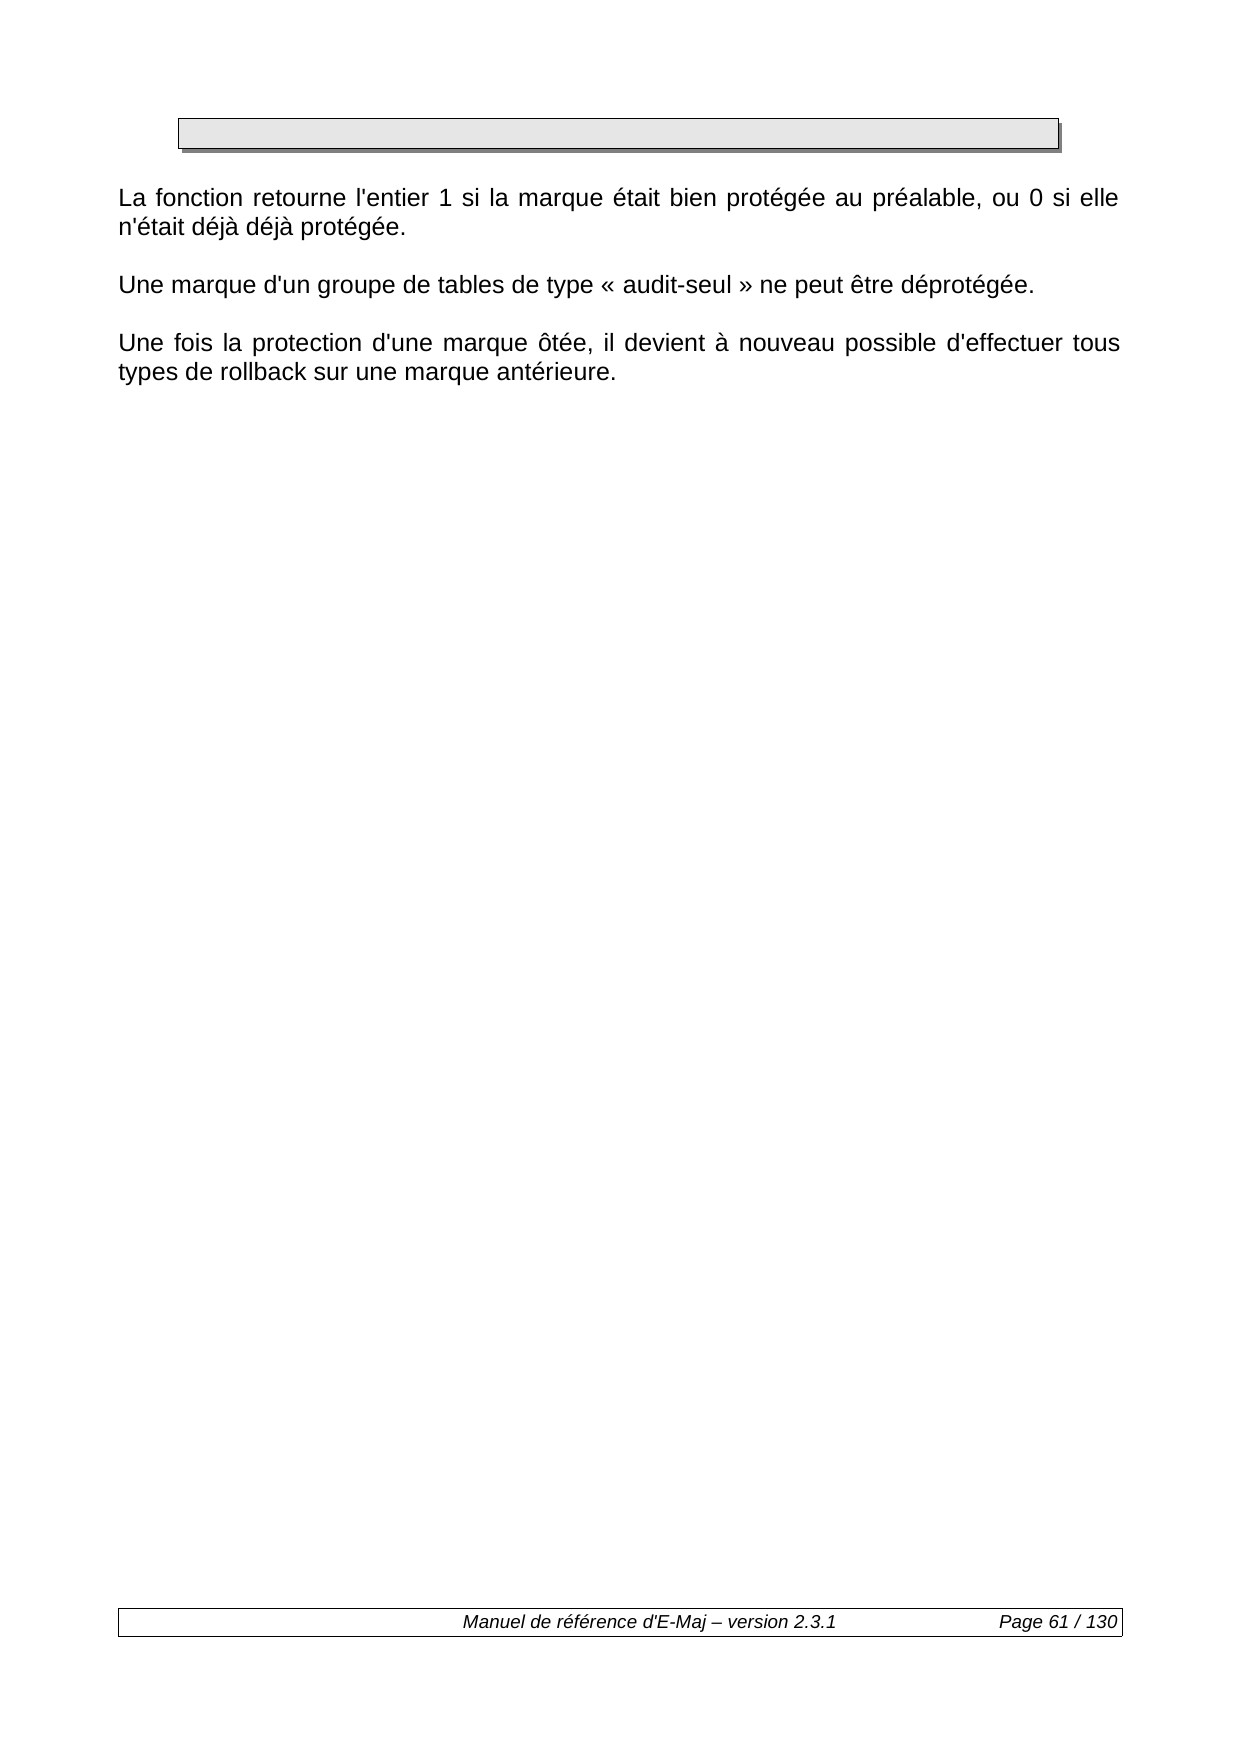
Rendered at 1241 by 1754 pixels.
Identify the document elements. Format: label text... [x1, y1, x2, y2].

text Une marque d'un groupe de tables de type « audit-seul » ne peut être déprotégée. [118, 269, 1122, 299]
text Une fois la protection d'une marque ôtée, il devient à nouveau possible d'effectuer tous types de rollback sur une marque antérieure. [118, 328, 1122, 386]
text La fonction retourne l'entier 1 si la marque était bien protégée au préalable, ou 0 si elle n'était déjà déjà protégée. [118, 182, 1122, 241]
